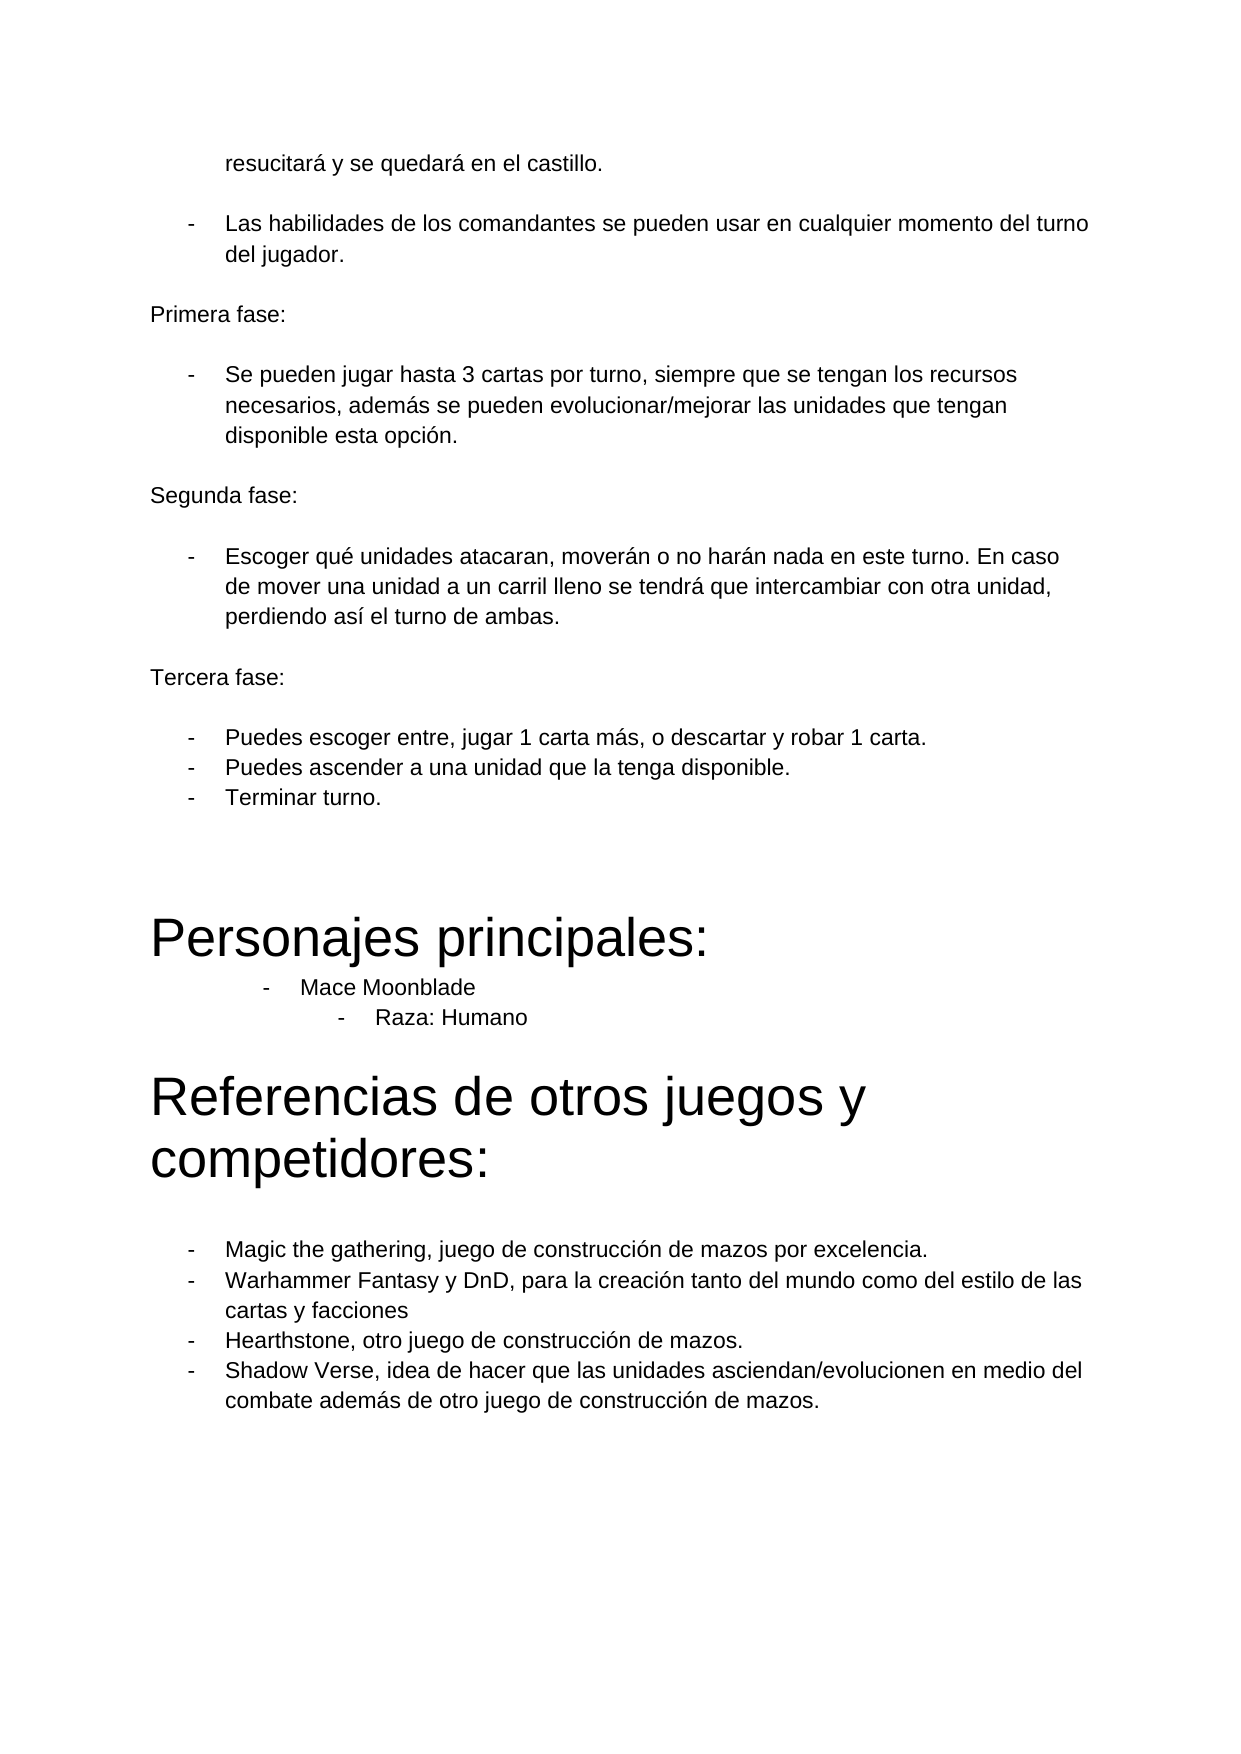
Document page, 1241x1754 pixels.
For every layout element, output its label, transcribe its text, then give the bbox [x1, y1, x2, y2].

list Terminar turno. [187, 784, 1090, 811]
text Segunda fase: [150, 482, 1090, 509]
list Puedes escoger entre, jugar 1 carta más, o descartar y robar 1 carta. [187, 724, 1090, 750]
list Hearthstone, otro juego de construcción de mazos. [187, 1327, 1090, 1353]
list Mace Moonblade [262, 974, 1090, 1000]
title Referencias de otros juegos y competidores: [150, 1064, 1090, 1189]
list Warhammer Fantasy y DnD, para la creación tanto del mundo como del estilo de las cartas y facciones [187, 1267, 1090, 1323]
list Escoger qué unidades atacaran, moverán o no harán nada en este turno. En caso de mover una unidad a un carril lleno se tendrá que intercambiar con otra unidad, perdiendo así el turno de ambas. [187, 543, 1090, 629]
list Se pueden jugar hasta 3 cartas por turno, siempre que se tengan los recursos necesarios, además se pueden evolucionar/mejorar las unidades que tengan disponible esta opción. [187, 361, 1090, 448]
list Puedes ascender a una unidad que la tenga disponible. [187, 754, 1090, 781]
text Primera fase: [150, 301, 1090, 327]
list Raza: Humano [337, 1004, 1090, 1030]
title Personajes principales: [150, 905, 1090, 967]
text Tercera fase: [150, 663, 1090, 690]
list Magic the gathering, juego de construcción de mazos por excelencia. [187, 1236, 1090, 1263]
list resucitará y se quedará en el castillo. [187, 150, 1090, 176]
list Las habilidades de los comandantes se pueden usar en cualquier momento del turno del jugador. [187, 210, 1090, 267]
list Shadow Verse, idea de hacer que las unidades asciendan/evolucionen en medio del combate además de otro juego de construcción de mazos. [187, 1357, 1090, 1414]
